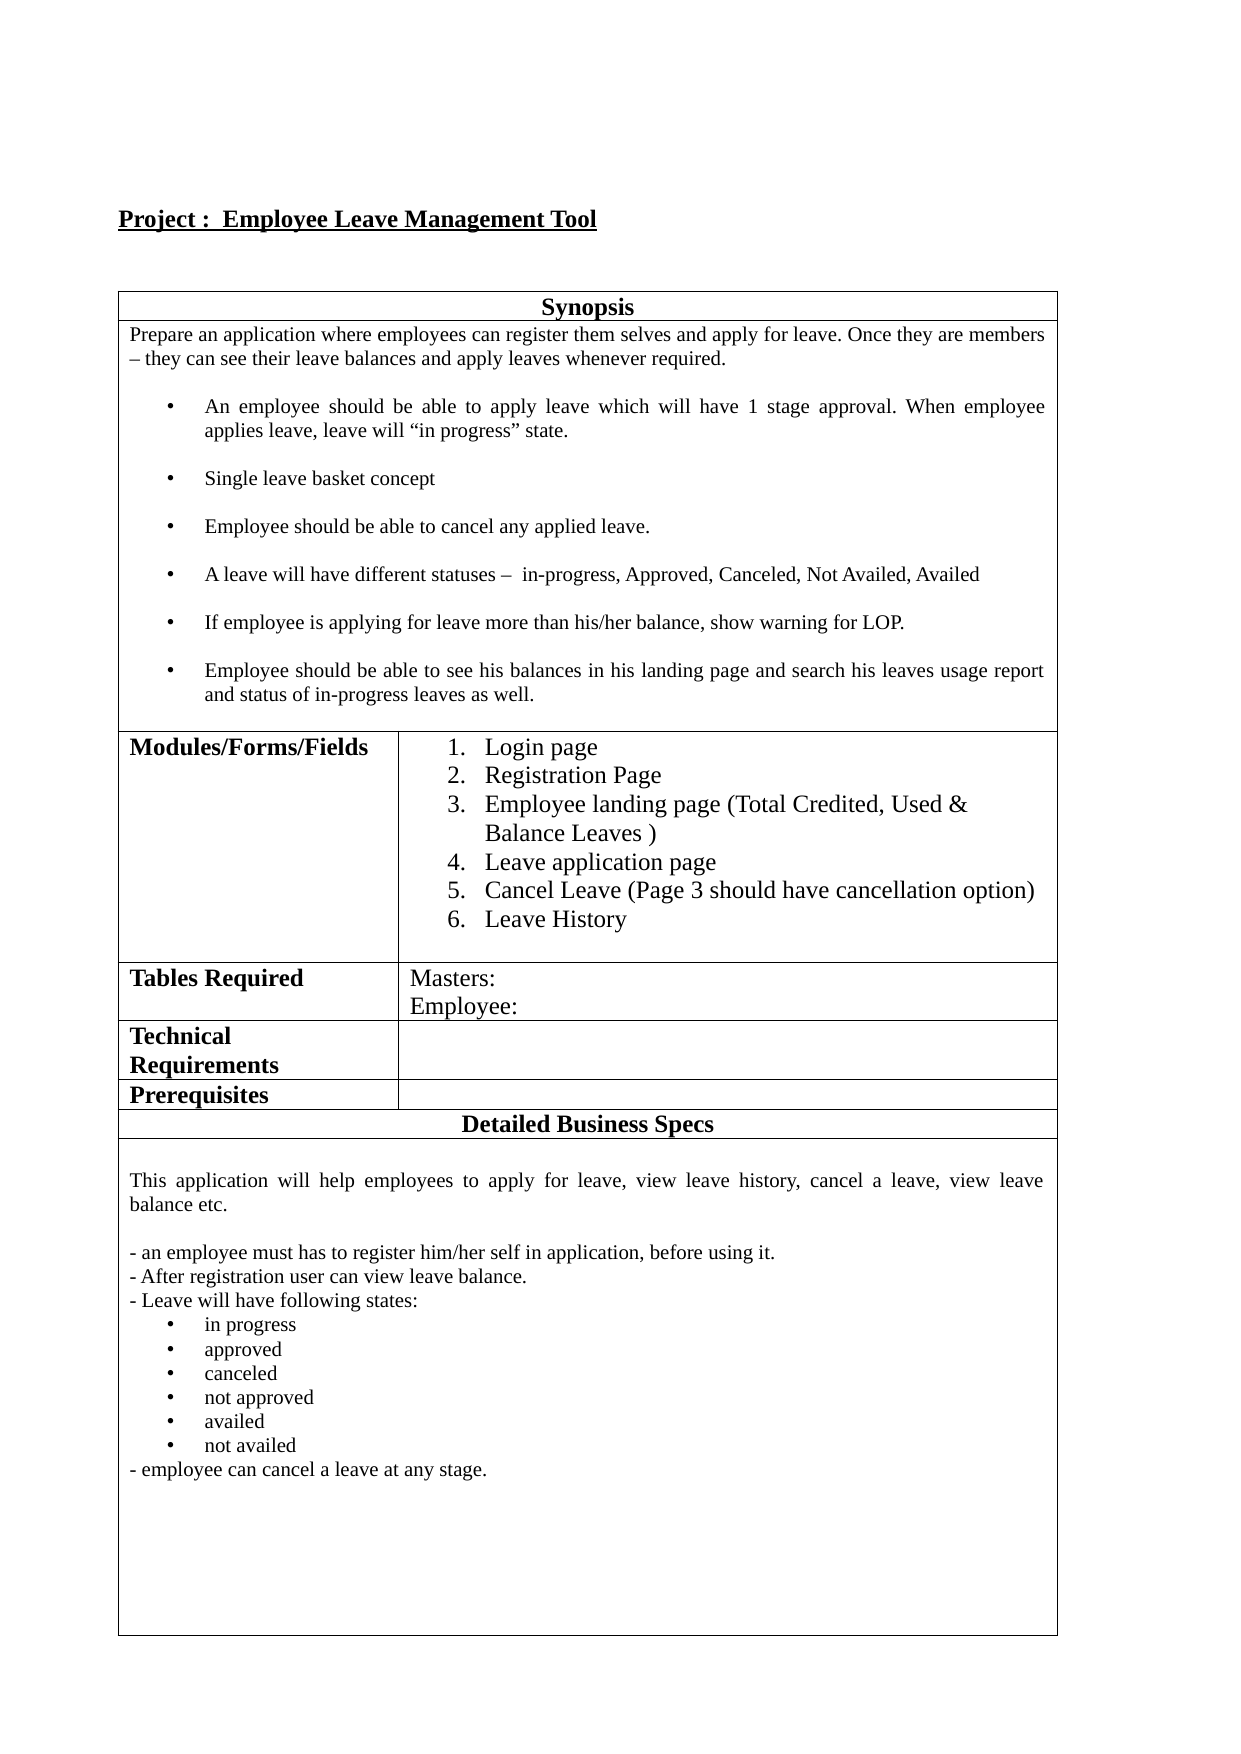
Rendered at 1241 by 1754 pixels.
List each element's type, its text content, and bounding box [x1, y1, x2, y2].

table_header Synopsis [119, 292, 1057, 320]
table_cell Detailed Business Specs [119, 1110, 1057, 1138]
table_cell Login page Registration Page Employee landing page (Total Credited, Used & Balance Leaves ) Leave application page Cancel Leave (Page 3 should have cancellation option) Leave History [399, 732, 1057, 962]
table_cell [399, 1080, 1057, 1108]
table_cell Masters: Employee: [399, 963, 1057, 1020]
table_cell Prerequisites [119, 1080, 398, 1108]
table_cell Modules/Forms/Fields [119, 732, 398, 962]
table_cell Technical Requirements [119, 1021, 398, 1079]
table_cell Prepare an application where employees can register them selves and apply for leave. Once they are members – they can see their leave balances and apply leaves whenever required. An employee should be able to apply leave which will have 1 stage approval. When employee applies leave, leave will “in progress” state. Single leave basket concept Employee should be able to cancel any applied leave. A leave will have different statuses – in-progress, Approved, Canceled, Not Availed, Availed If employee is applying for leave more than his/her balance, show warning for LOP. Employee should be able to see his balances in his landing page and search his leaves usage report and status of in-progress leaves as well. [119, 321, 1057, 731]
table_cell [399, 1021, 1057, 1079]
table_cell Tables Required [119, 963, 398, 1020]
table_cell This application will help employees to apply for leave, view leave history, cancel a leave, view leave balance etc. - an employee must has to register him/her self in application, before using it. - After registration user can view leave balance. - Leave will have following states: in progress approved canceled not approved availed not availed - employee can cancel a leave at any stage. [119, 1139, 1057, 1634]
text Project : Employee Leave Management Tool [118, 204, 1122, 233]
